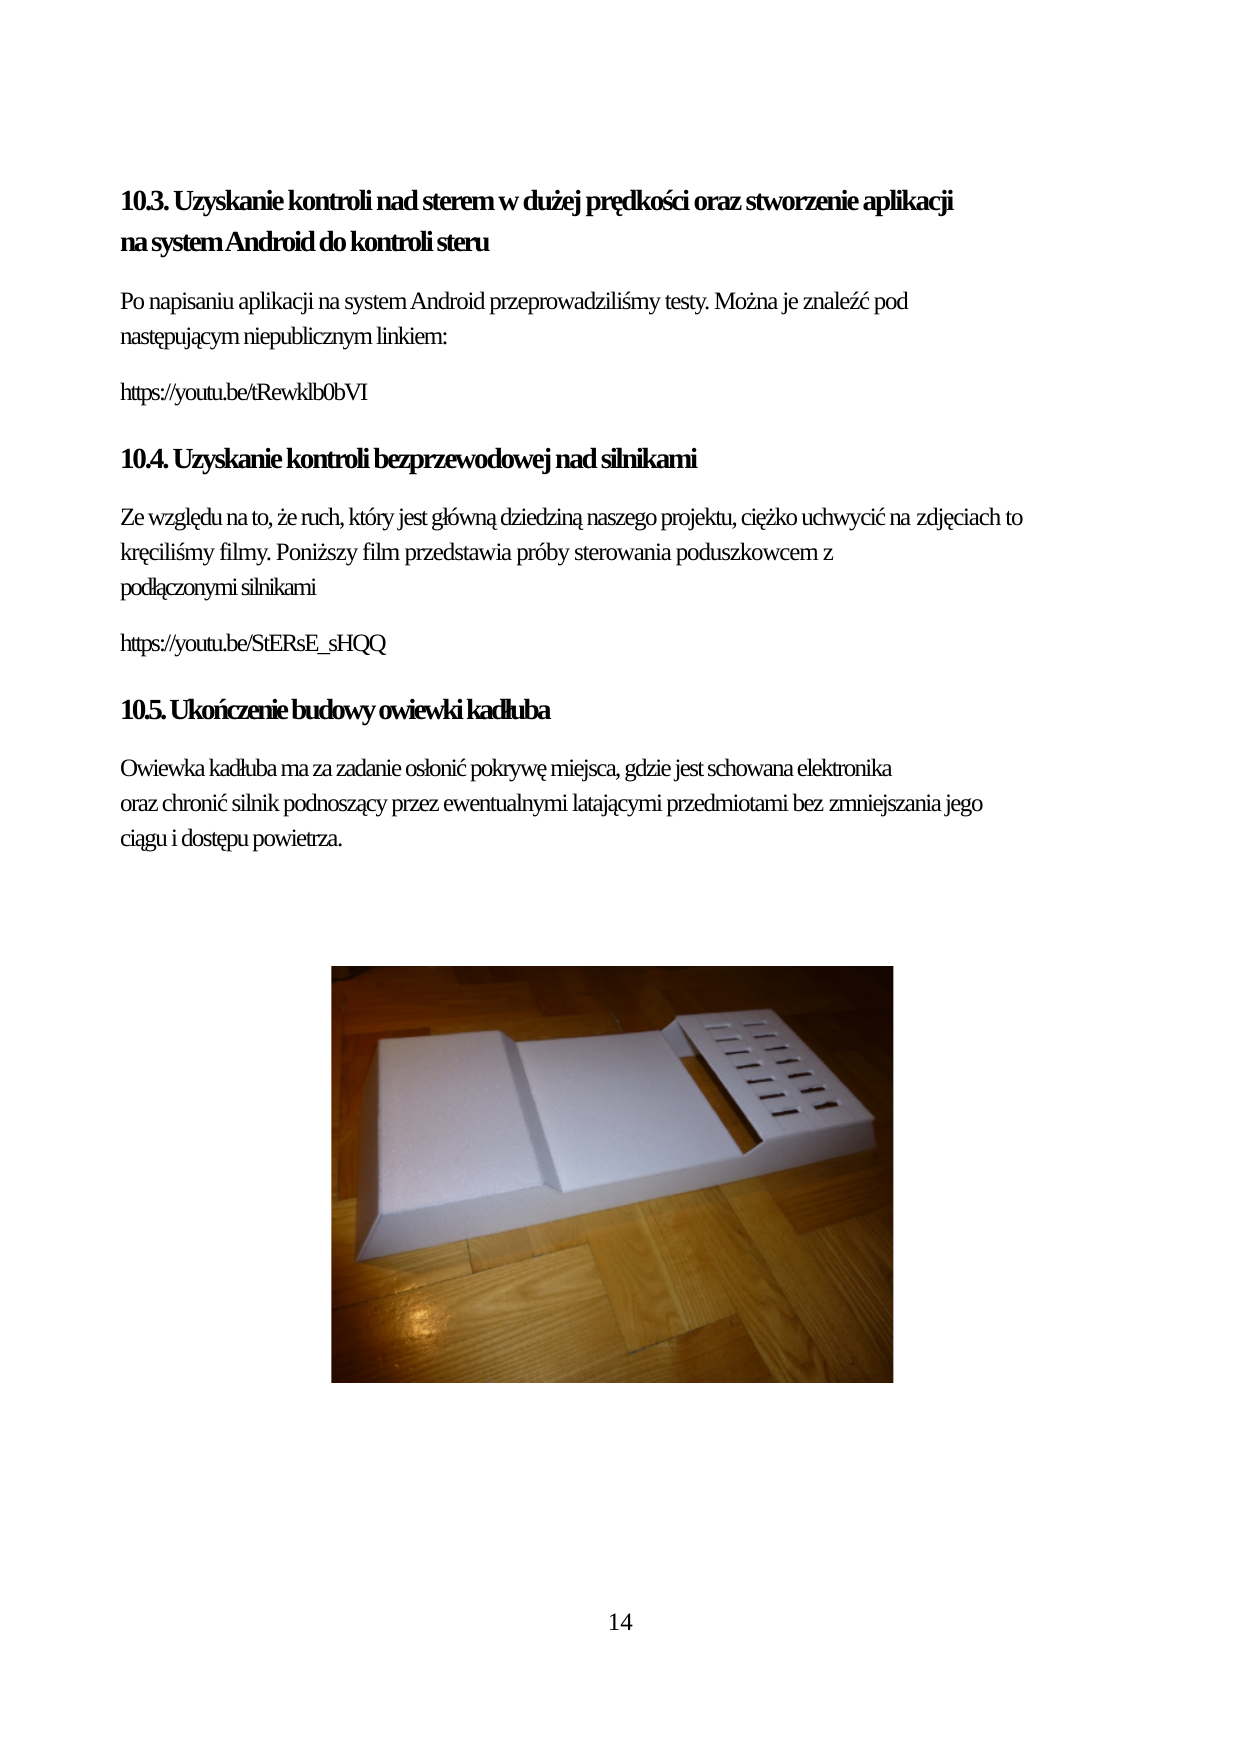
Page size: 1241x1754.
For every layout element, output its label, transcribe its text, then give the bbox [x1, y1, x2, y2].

text Ze względu na to, że ruch, który jest główną dziedziną naszego projektu, ciężko uchwycić na zdjęciach to kręciliśmy filmy. Poniższy film przedstawia próby sterowania poduszkowcem z [120, 497, 1108, 567]
text następującym niepublicznym linkiem: [120, 316, 615, 351]
text 10.4. Uzyskanie kontroli bezprzewodowej nad silnikami [120, 439, 856, 476]
picture [331, 966, 894, 1383]
text 10.5. Ukończenie budowy owiewki kadłuba [120, 690, 744, 727]
text Owiewka kadłuba ma za zadanie osłonić pokrywę miejsca, gdzie jest schowana elektronika [120, 748, 1118, 783]
text 10.3. Uzyskanie kontroli nad sterem w dużej prędkości oraz stworzenie aplikacji [120, 176, 1119, 219]
text na system Android do kontroli steru [120, 219, 664, 260]
text oraz chronić silnik podnoszący przez ewentualnymi latającymi przedmiotami bez zmniejszania jego ciągu i dostępu powietrza. [120, 783, 1026, 853]
text Po napisaniu aplikacji na system Android przeprowadziliśmy testy. Można je znaleźć pod [120, 281, 1077, 316]
text https://youtu.be/tRewklb0bVI [120, 375, 549, 407]
text podłączonymi silnikami [120, 567, 484, 602]
text https://youtu.be/StERsE_sHQQ [120, 626, 558, 658]
